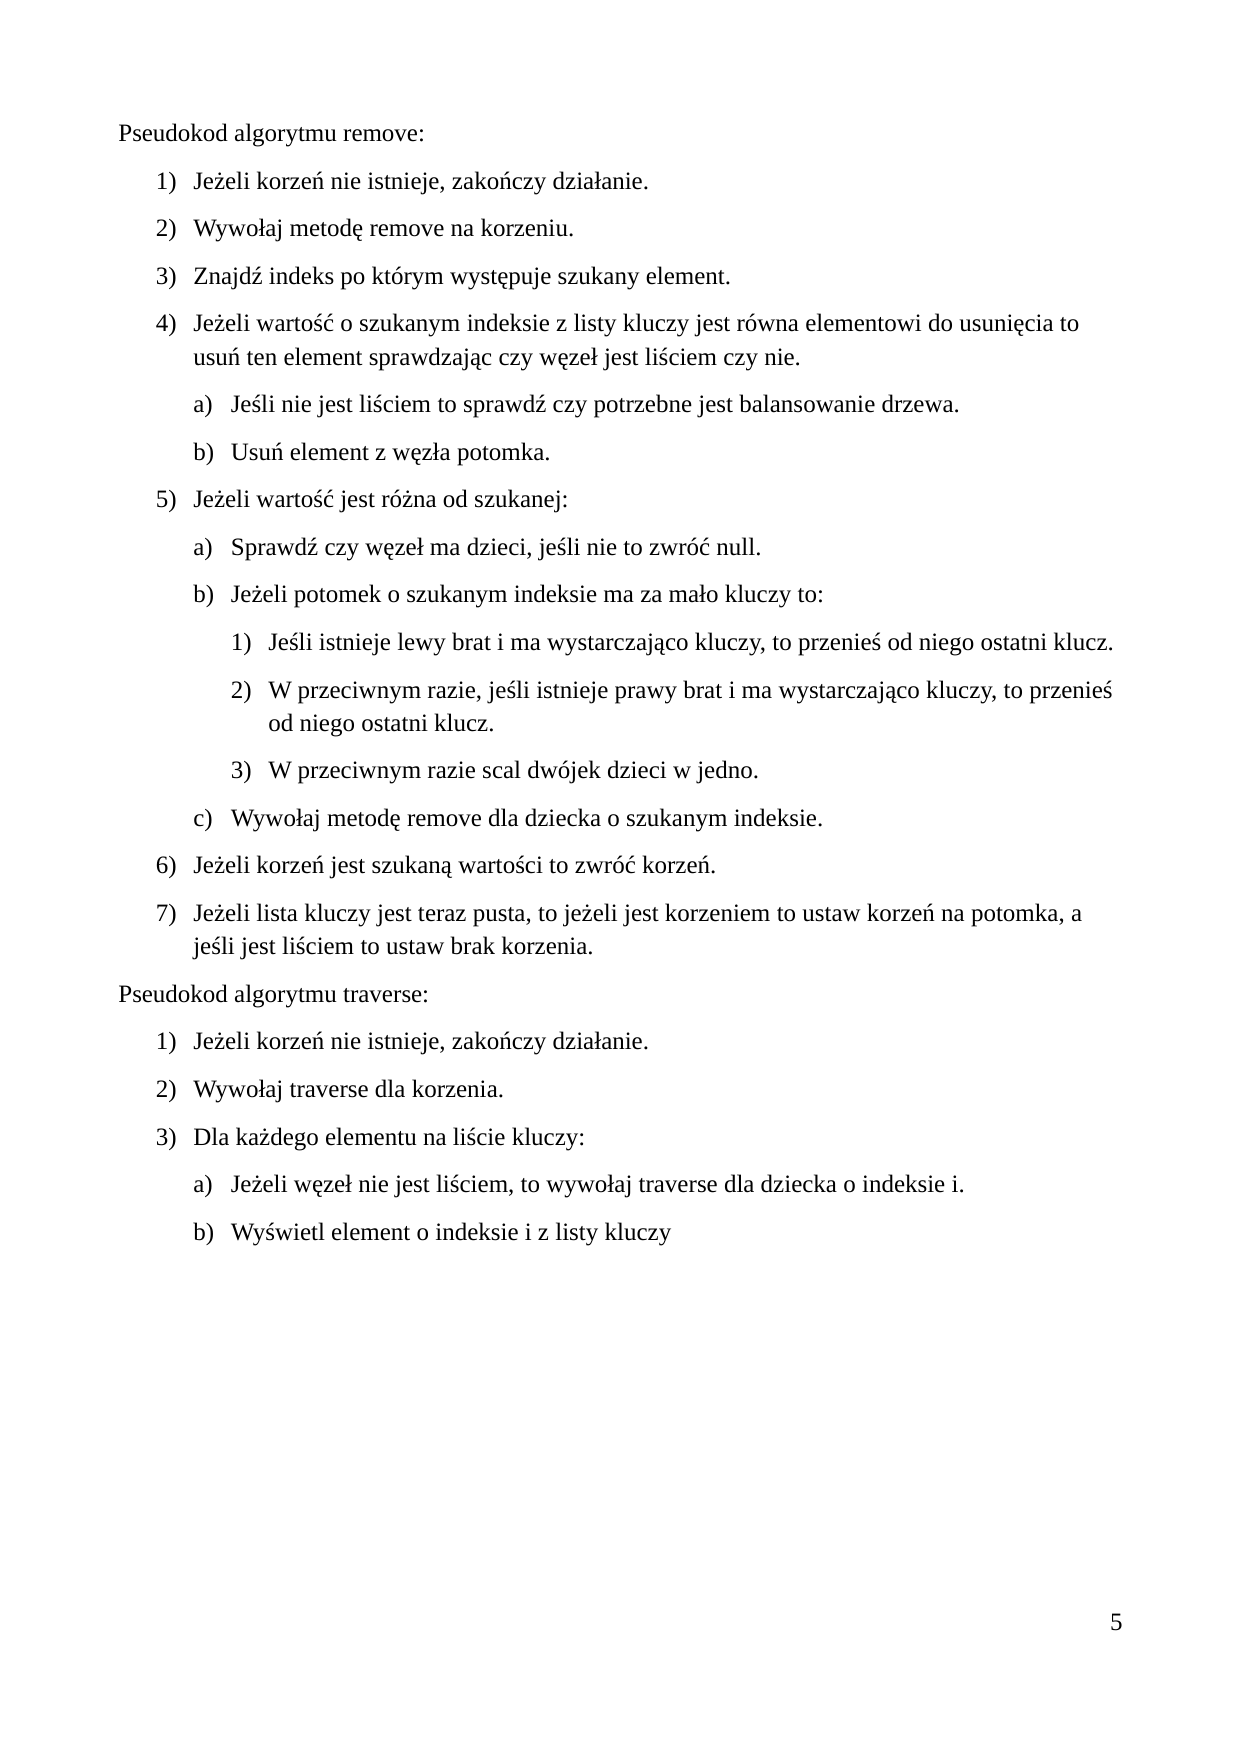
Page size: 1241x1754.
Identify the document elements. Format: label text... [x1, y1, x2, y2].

list Sprawdź czy węzeł ma dzieci, jeśli nie to zwróć null. [193, 532, 1122, 561]
list Znajdź indeks po którym występuje szukany element. [156, 261, 1122, 290]
list Dla każdego elementu na liście kluczy: [156, 1122, 1122, 1150]
list Jeśli nie jest liściem to sprawdź czy potrzebne jest balansowanie drzewa. [193, 389, 1122, 418]
list W przeciwnym razie scal dwójek dzieci w jedno. [231, 755, 1122, 784]
text Pseudokod algorytmu traverse: [118, 979, 1122, 1008]
list Jeżeli korzeń nie istnieje, zakończy działanie. [156, 1026, 1122, 1055]
text Pseudokod algorytmu remove: [118, 118, 1122, 147]
list Jeżeli korzeń nie istnieje, zakończy działanie. [156, 166, 1122, 194]
list Usuń element z węzła potomka. [193, 437, 1122, 466]
list Jeżeli wartość jest różna od szukanej: [156, 484, 1122, 513]
list Jeśli istnieje lewy brat i ma wystarczająco kluczy, to przenieś od niego ostatni klucz. [231, 627, 1122, 656]
list Jeżeli lista kluczy jest teraz pusta, to jeżeli jest korzeniem to ustaw korzeń na potomka, a jeśli jest liściem to ustaw brak korzenia. [156, 898, 1122, 960]
list Jeżeli korzeń jest szukaną wartości to zwróć korzeń. [156, 851, 1122, 879]
list Wywołaj metodę remove na korzeniu. [156, 213, 1122, 242]
list Jeżeli potomek o szukanym indeksie ma za mało kluczy to: [193, 579, 1122, 608]
list Wyświetl element o indeksie i z listy kluczy [193, 1217, 1122, 1246]
list Wywołaj traverse dla korzenia. [156, 1074, 1122, 1103]
list Wywołaj metodę remove dla dziecka o szukanym indeksie. [193, 803, 1122, 832]
list Jeżeli węzeł nie jest liściem, to wywołaj traverse dla dziecka o indeksie i. [193, 1169, 1122, 1198]
list Jeżeli wartość o szukanym indeksie z listy kluczy jest równa elementowi do usunięcia to usuń ten element sprawdzając czy węzeł jest liściem czy nie. [156, 308, 1122, 370]
list W przeciwnym razie, jeśli istnieje prawy brat i ma wystarczająco kluczy, to przenieś od niego ostatni klucz. [231, 675, 1122, 737]
